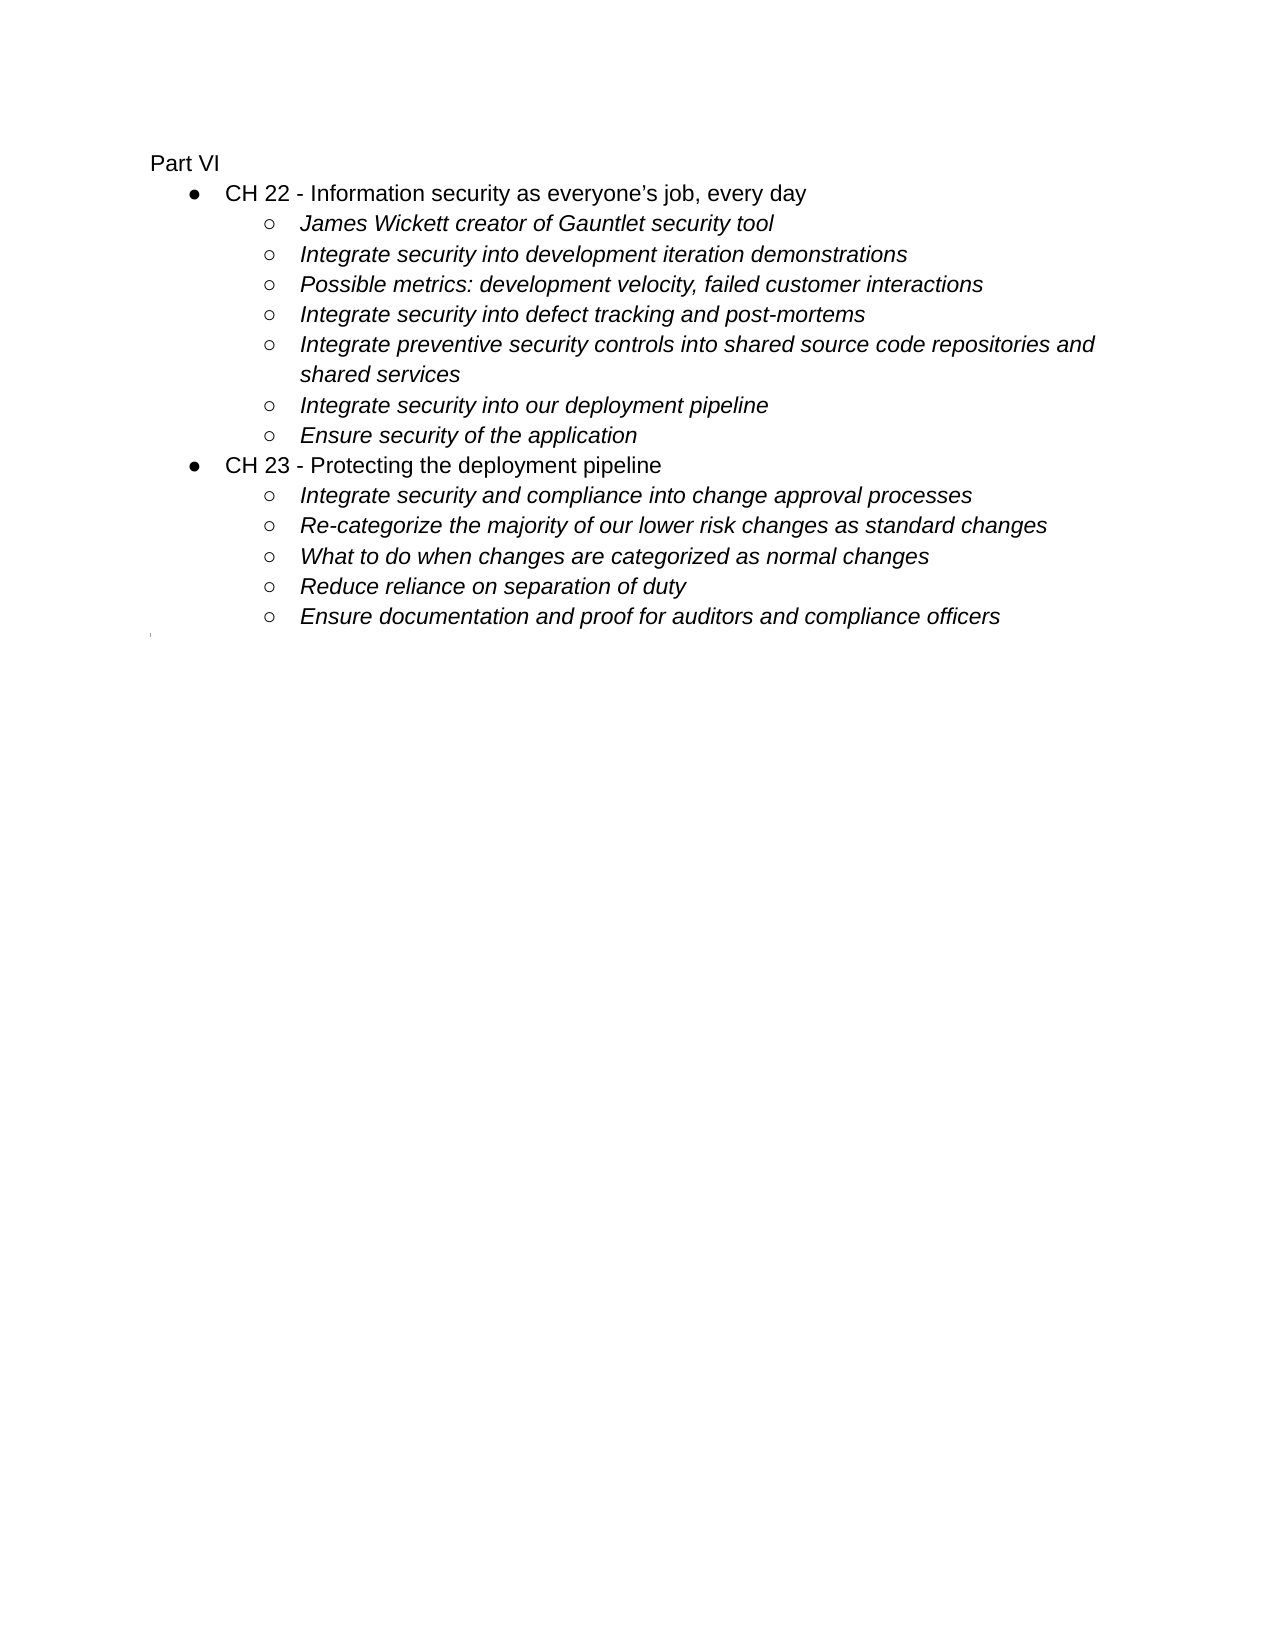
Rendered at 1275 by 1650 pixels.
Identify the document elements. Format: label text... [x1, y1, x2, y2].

list James Wickett creator of Gauntlet security tool [262, 210, 1125, 237]
list CH 22 - Information security as everyone’s job, every day [187, 180, 1125, 207]
list Re-categorize the majority of our lower risk changes as standard changes [262, 512, 1125, 539]
list Possible metrics: development velocity, failed customer interactions [262, 271, 1125, 297]
list What to do when changes are categorized as normal changes [262, 543, 1125, 569]
list CH 23 - Protecting the deployment pipeline [187, 452, 1125, 478]
list Ensure security of the application [262, 422, 1125, 448]
list Reduce reliance on separation of duty [262, 573, 1125, 599]
list Integrate security into our deployment pipeline [262, 392, 1125, 418]
list Integrate security and compliance into change approval processes [262, 482, 1125, 509]
list Ensure documentation and proof for auditors and compliance officers [262, 603, 1125, 629]
text Part VI [150, 150, 1125, 176]
list Integrate security into development iteration demonstrations [262, 241, 1125, 267]
list Integrate preventive security controls into shared source code repositories and shared services [262, 331, 1125, 388]
list Integrate security into defect tracking and post-mortems [262, 301, 1125, 327]
